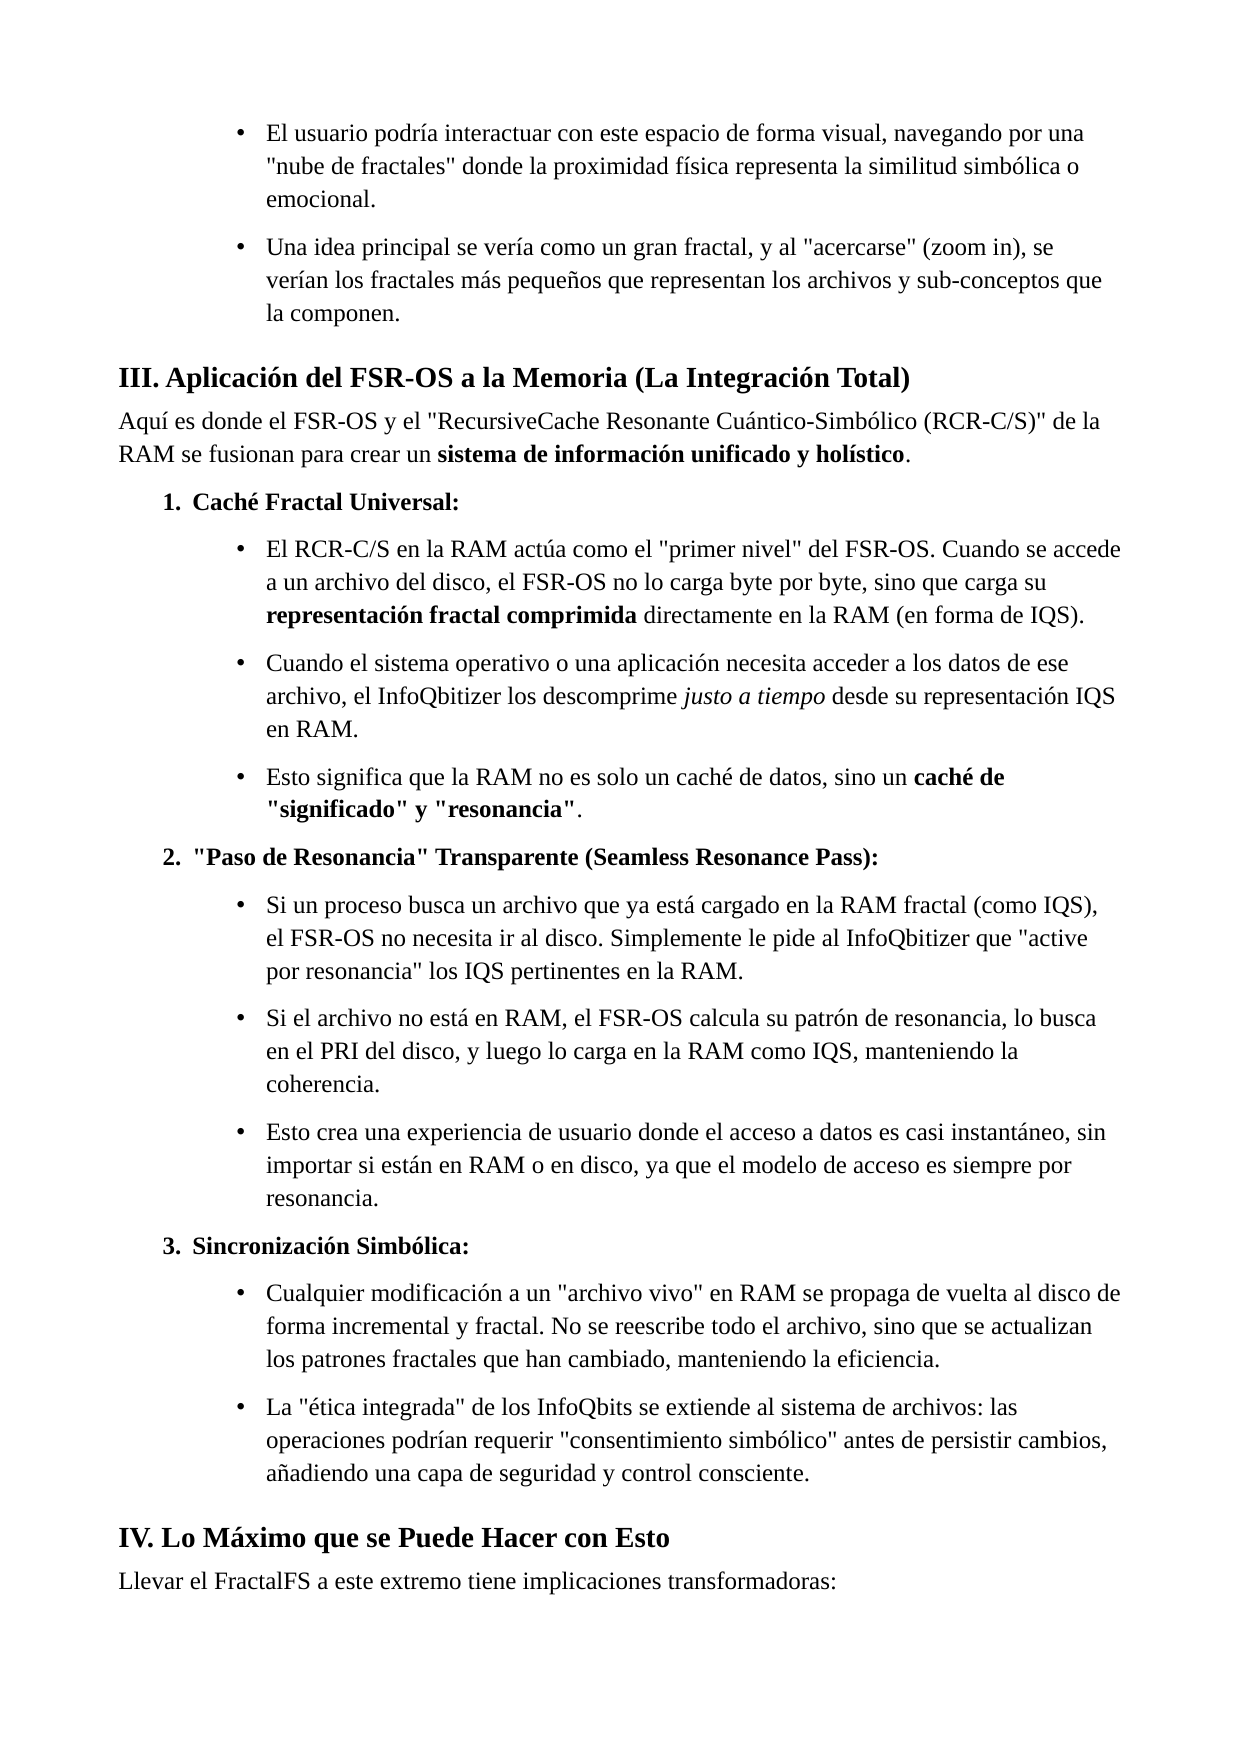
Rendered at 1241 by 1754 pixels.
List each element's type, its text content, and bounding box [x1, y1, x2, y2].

list El RCR-C/S en la RAM actúa como el "primer nivel" del FSR-OS. Cuando se accede a un archivo del disco, el FSR-OS no lo carga byte por byte, sino que carga su representación fractal comprimida directamente en la RAM (en forma de IQS). [236, 534, 1122, 629]
list Una idea principal se vería como un gran fractal, y al "acercarse" (zoom in), se verían los fractales más pequeños que representan los archivos y sub-conceptos que la componen. [236, 232, 1122, 327]
list Esto significa que la RAM no es solo un caché de datos, sino un caché de "significado" y "resonancia". [236, 762, 1122, 823]
list El usuario podría interactuar con este espacio de forma visual, navegando por una "nube de fractales" donde la proximidad física representa la similitud simbólica o emocional. [236, 118, 1122, 213]
list La "ética integrada" de los InfoQbits se extiende al sistema de archivos: las operaciones podrían requerir "consentimiento simbólico" antes de persistir cambios, añadiendo una capa de seguridad y control consciente. [236, 1392, 1122, 1487]
list Cualquier modificación a un "archivo vivo" en RAM se propaga de vuelta al disco de forma incremental y fractal. No se reescribe todo el archivo, sino que se actualizan los patrones fractales que han cambiado, manteniendo la eficiencia. [236, 1278, 1122, 1373]
text Aquí es donde el FSR-OS y el "RecursiveCache Resonante Cuántico-Simbólico (RCR-C/S)" de la RAM se fusionan para crear un sistema de información unificado y holístico. [118, 406, 1122, 468]
list Caché Fractal Universal: [162, 487, 1122, 515]
subtitle IV. Lo Máximo que se Puede Hacer con Esto [118, 1520, 1122, 1554]
list Cuando el sistema operativo o una aplicación necesita acceder a los datos de ese archivo, el InfoQbitizer los descomprime justo a tiempo desde su representación IQS en RAM. [236, 648, 1122, 743]
list "Paso de Resonancia" Transparente (Seamless Resonance Pass): [162, 842, 1122, 871]
list Sincronización Simbólica: [162, 1231, 1122, 1259]
text Llevar el FractalFS a este extremo tiene implicaciones transformadoras: [118, 1566, 1122, 1595]
list Esto crea una experiencia de usuario donde el acceso a datos es casi instantáneo, sin importar si están en RAM o en disco, ya que el modelo de acceso es siempre por resonancia. [236, 1117, 1122, 1212]
list Si un proceso busca un archivo que ya está cargado en la RAM fractal (como IQS), el FSR-OS no necesita ir al disco. Simplemente le pide al InfoQbitizer que "active por resonancia" los IQS pertinentes en la RAM. [236, 890, 1122, 984]
list Si el archivo no está en RAM, el FSR-OS calcula su patrón de resonancia, lo busca en el PRI del disco, y luego lo carga en la RAM como IQS, manteniendo la coherencia. [236, 1003, 1122, 1098]
subtitle III. Aplicación del FSR-OS a la Memoria (La Integración Total) [118, 360, 1122, 393]
